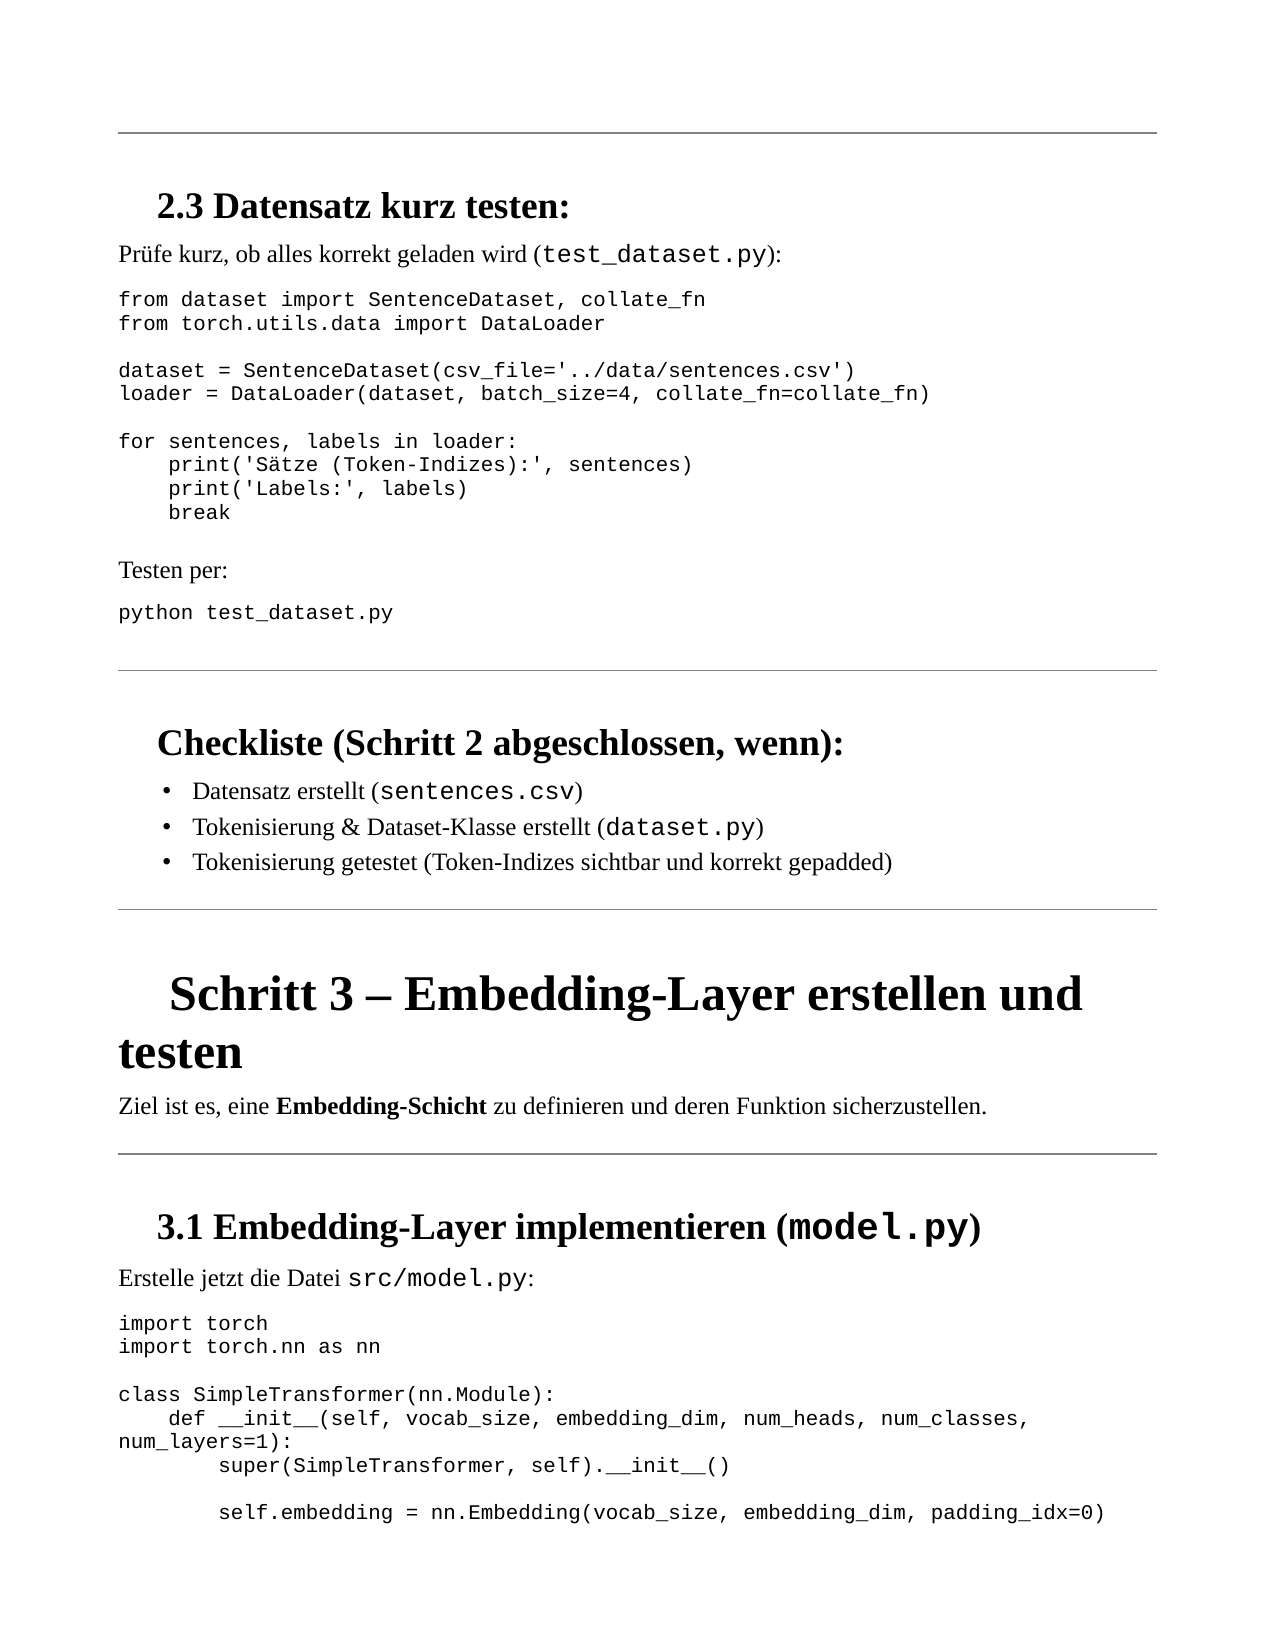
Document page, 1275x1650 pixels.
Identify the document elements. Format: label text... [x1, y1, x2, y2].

text dataset = SentenceDataset(csv_file='../data/sentences.csv') [118, 360, 1157, 383]
list Tokenisierung & Dataset-Klasse erstellt (dataset.py) [162, 812, 1157, 842]
text Erstelle jetzt die Datei src/model.py: [118, 1263, 1157, 1294]
text import torch.nn as nn [118, 1337, 1157, 1360]
text from torch.utils.data import DataLoader [118, 312, 1157, 336]
list Datensatz erstellt (sentences.csv) [162, 776, 1157, 807]
text print('Sätze (Token-Indizes):', sentences) [118, 454, 1157, 478]
text def __init__(self, vocab_size, embedding_dim, num_heads, num_classes, num_layers=1): [118, 1407, 1157, 1455]
text break [118, 502, 1157, 525]
subtitle 📌 Checkliste (Schritt 2 abgeschlossen, wenn): [118, 721, 1157, 764]
text for sentences, labels in loader: [118, 431, 1157, 454]
text class SimpleTransformer(nn.Module): [118, 1384, 1157, 1407]
text python test_dataset.py [118, 602, 1157, 626]
text super(SimpleTransformer, self).__init__() [118, 1455, 1157, 1478]
text self.embedding = nn.Embedding(vocab_size, embedding_dim, padding_idx=0) [118, 1502, 1157, 1526]
text loader = DataLoader(dataset, batch_size=4, collate_fn=collate_fn) [118, 383, 1157, 407]
subtitle ✅ Schritt 3 – Embedding-Layer erstellen und testen [118, 964, 1157, 1079]
text import torch [118, 1313, 1157, 1337]
text from dataset import SentenceDataset, collate_fn [118, 289, 1157, 312]
text Prüfe kurz, ob alles korrekt geladen wird (test_dataset.py): [118, 239, 1157, 270]
list Tokenisierung getestet (Token-Indizes sichtbar und korrekt gepadded) [162, 847, 1157, 876]
text Testen per: [118, 555, 1157, 583]
text print('Labels:', labels) [118, 478, 1157, 502]
subtitle 📌 2.3 Datensatz kurz testen: [118, 183, 1157, 226]
subtitle 📌 3.1 Embedding-Layer implementieren (model.py) [118, 1204, 1157, 1250]
text Ziel ist es, eine Embedding-Schicht zu definieren und deren Funktion sicherzustellen. [118, 1091, 1157, 1120]
